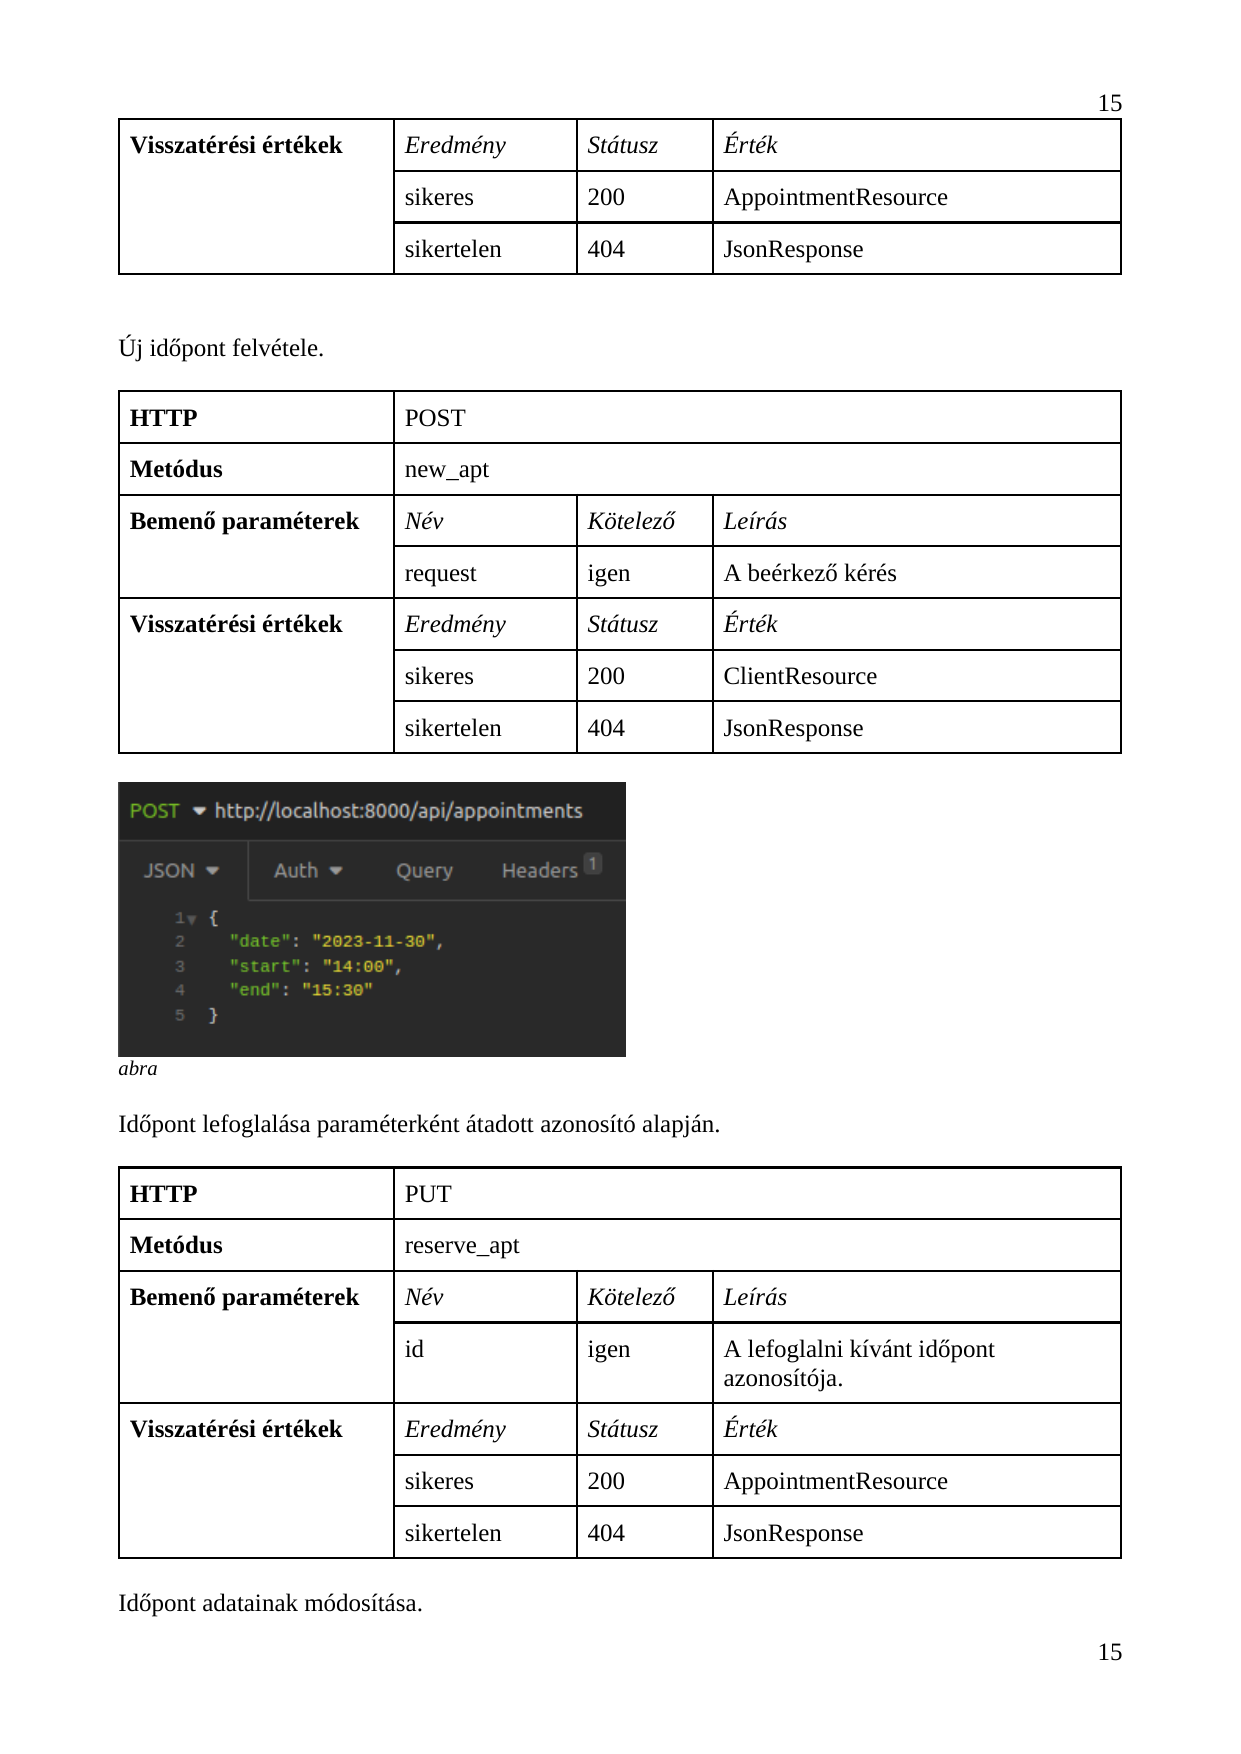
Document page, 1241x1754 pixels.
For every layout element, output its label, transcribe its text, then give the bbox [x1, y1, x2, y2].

text Időpont lefoglalása paraméterként átadott azonosító alapján. [118, 1109, 1122, 1138]
picture [118, 782, 626, 1057]
table_cell Eredmény [395, 1404, 576, 1453]
table_cell Státusz [578, 1404, 712, 1453]
table_cell id [395, 1324, 576, 1402]
table_header PUT [395, 1169, 1120, 1218]
table_cell Kötelező [578, 496, 712, 545]
table_cell 404 [578, 702, 712, 752]
table_cell A lefoglalni kívánt időpont azonosítója. [714, 1324, 1120, 1402]
table_cell Visszatérési értékek [120, 599, 393, 752]
table_header POST [395, 392, 1120, 442]
table_cell request [395, 547, 576, 597]
table_cell Érték [714, 599, 1120, 648]
table_cell Leírás [714, 496, 1120, 545]
table_cell sikeres [395, 1456, 576, 1505]
table_cell Státusz [578, 599, 712, 648]
table_cell Érték [714, 120, 1120, 170]
table_cell JsonResponse [714, 702, 1120, 752]
table_cell AppointmentResource [714, 1456, 1120, 1505]
table_cell 200 [578, 1456, 712, 1505]
table_cell sikertelen [395, 1507, 576, 1557]
table_cell 404 [578, 224, 712, 273]
table_cell Leírás [714, 1272, 1120, 1321]
table_cell new_apt [395, 444, 1120, 493]
table_cell Metódus [120, 1220, 393, 1270]
text abra [118, 1056, 1122, 1080]
table_header HTTP [120, 1169, 393, 1218]
table_cell igen [578, 547, 712, 597]
table_cell Visszatérési értékek [120, 1404, 393, 1557]
table_cell Visszatérési értékek [120, 120, 393, 273]
table_cell Metódus [120, 444, 393, 493]
table_cell JsonResponse [714, 224, 1120, 273]
table_cell Érték [714, 1404, 1120, 1453]
table_cell AppointmentResource [714, 172, 1120, 221]
table_cell Név [395, 1272, 576, 1321]
table_cell JsonResponse [714, 1507, 1120, 1557]
table_cell 200 [578, 172, 712, 221]
table_cell Bemenő paraméterek [120, 496, 393, 597]
table_cell reserve_apt [395, 1220, 1120, 1270]
table_cell sikeres [395, 172, 576, 221]
table_cell 200 [578, 651, 712, 700]
table_cell 404 [578, 1507, 712, 1557]
table_cell Eredmény [395, 599, 576, 648]
text Időpont adatainak módosítása. [118, 1588, 1122, 1616]
table_cell Név [395, 496, 576, 545]
table_cell sikertelen [395, 702, 576, 752]
text Új időpont felvétele. [118, 333, 1122, 361]
table_cell Eredmény [395, 120, 576, 170]
table_cell A beérkező kérés [714, 547, 1120, 597]
table_cell Kötelező [578, 1272, 712, 1321]
table_cell igen [578, 1324, 712, 1402]
table_cell Bemenő paraméterek [120, 1272, 393, 1402]
table_cell Státusz [578, 120, 712, 170]
table_cell sikeres [395, 651, 576, 700]
table_header HTTP [120, 392, 393, 442]
table_cell ClientResource [714, 651, 1120, 700]
table_cell sikertelen [395, 224, 576, 273]
